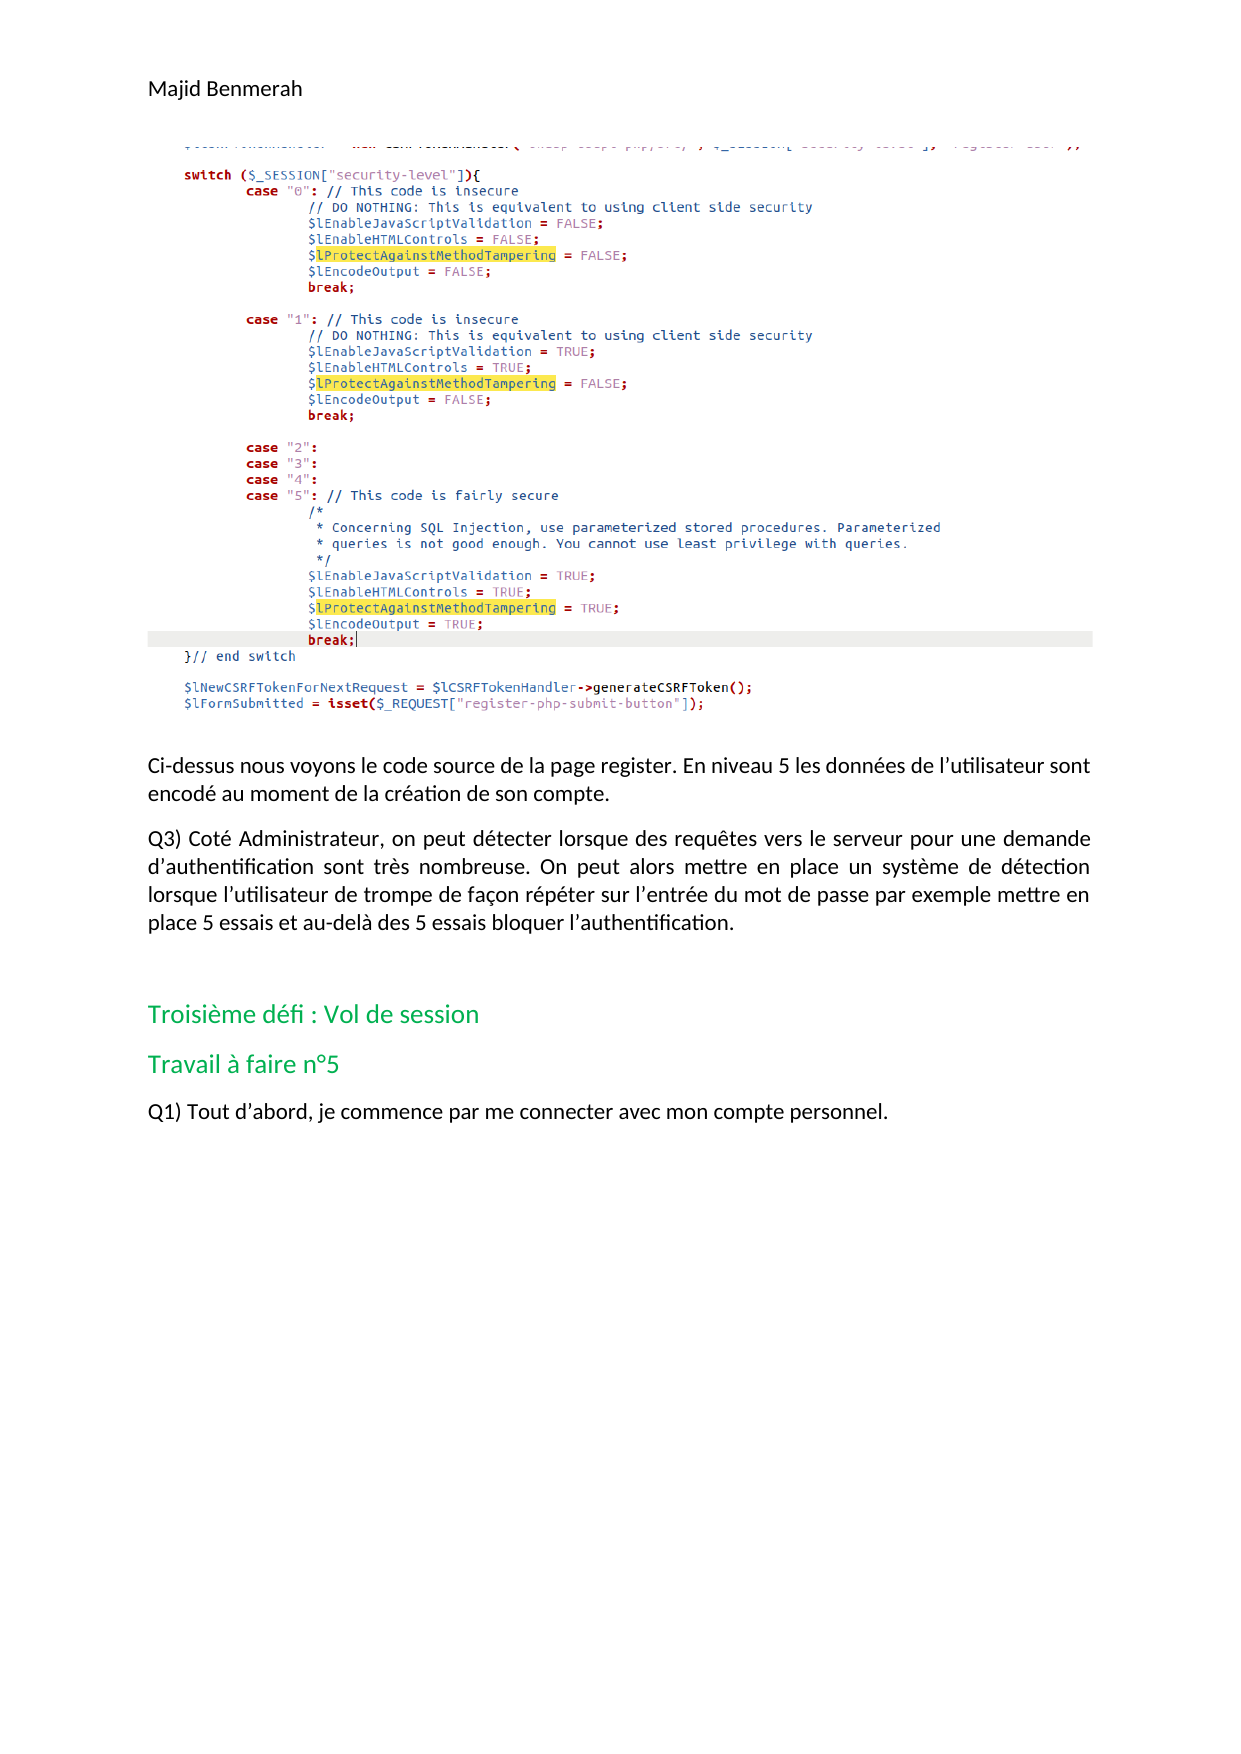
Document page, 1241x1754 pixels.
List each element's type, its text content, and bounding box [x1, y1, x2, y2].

text Q1) Tout d’abord, je commence par me connecter avec mon compte personnel. [148, 1097, 1093, 1125]
text Travail à faire n°5 [148, 1047, 1093, 1080]
text Ci-dessus nous voyons le code source de la page register. En niveau 5 les données de l’utilisateur sont encodé au moment de la création de son compte. [148, 752, 1093, 808]
text Q3) Coté Administrateur, on peut détecter lorsque des requêtes vers le serveur pour une demande d’authentification sont très nombreuse. On peut alors mettre en place un système de détection lorsque l’utilisateur de trompe de façon répéter sur l’entrée du mot de passe par exemple mettre en place 5 essais et au-delà des 5 essais bloquer l’authentification. [148, 824, 1093, 936]
text Troisième défi : Vol de session [148, 998, 1093, 1031]
